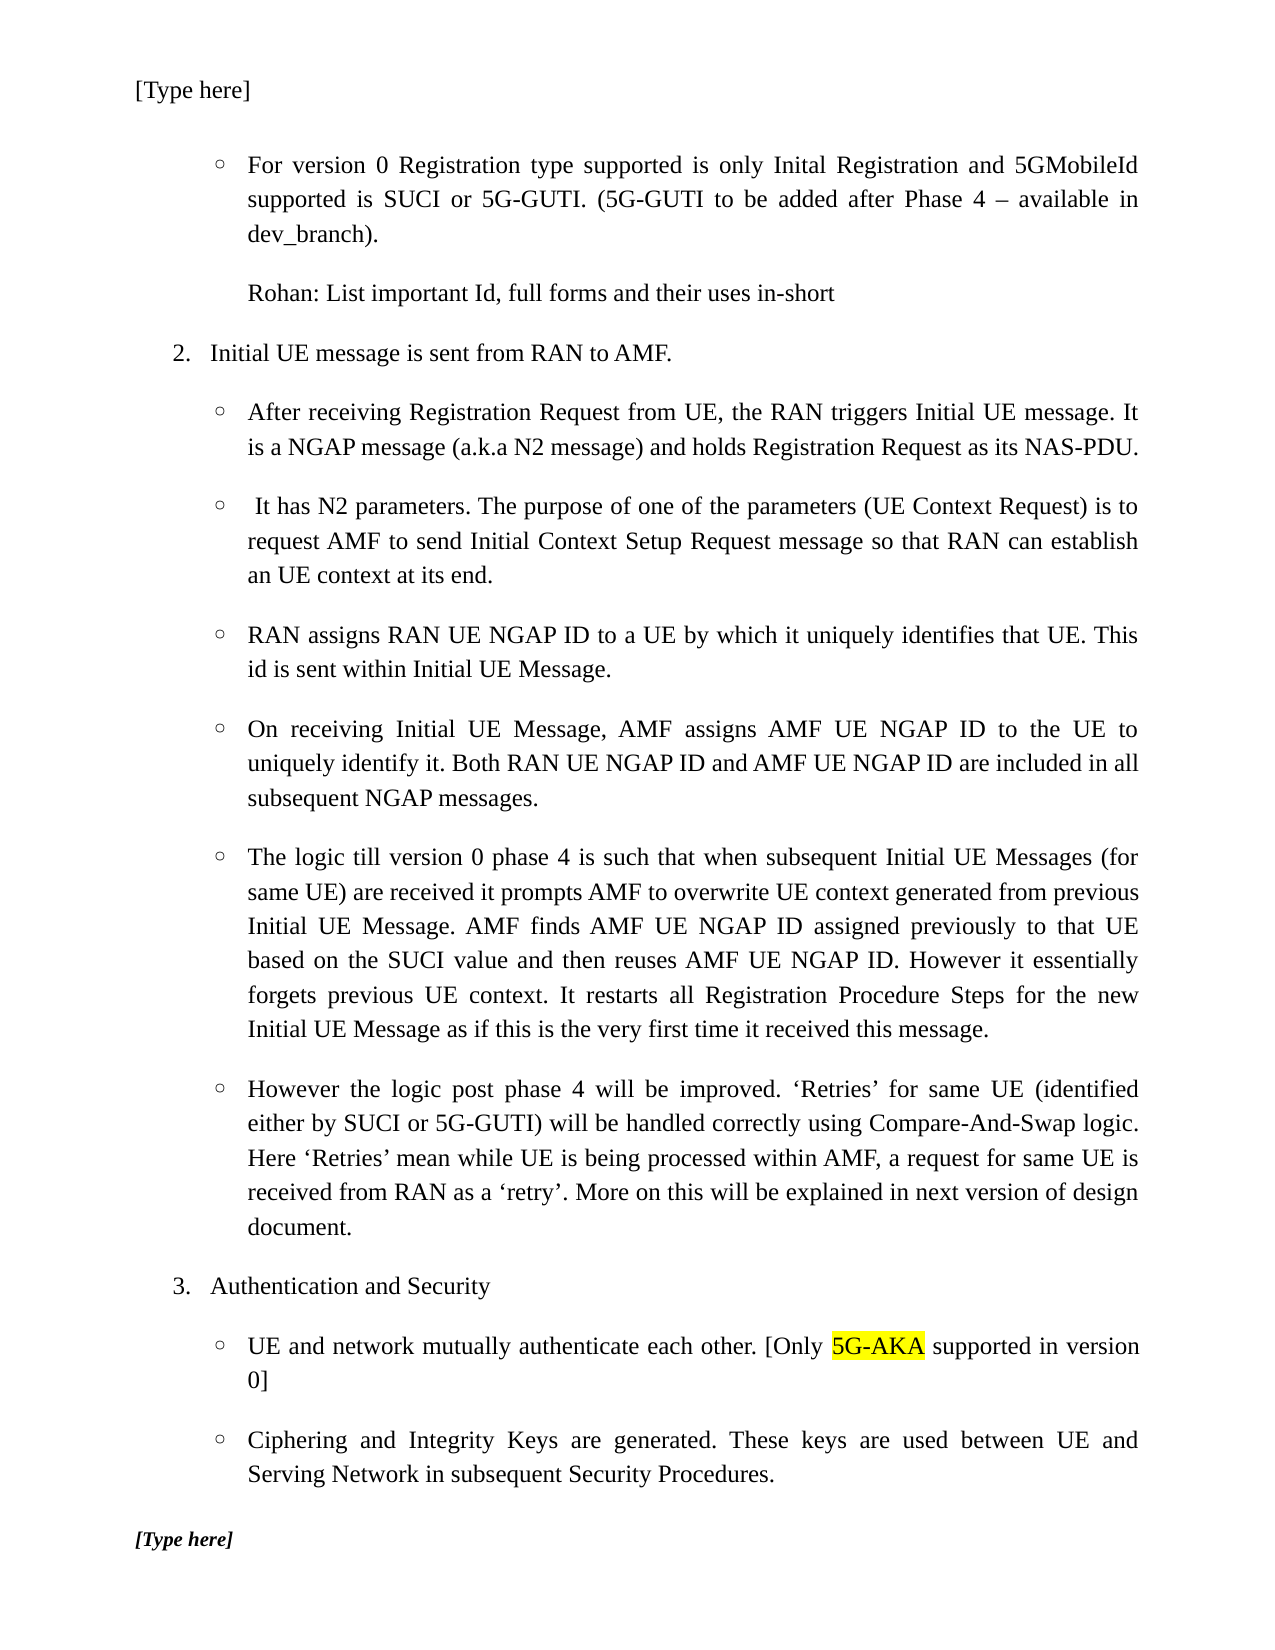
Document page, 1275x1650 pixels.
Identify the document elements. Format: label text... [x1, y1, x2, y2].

list Authentication and Security [172, 1271, 1140, 1300]
list However the logic post phase 4 will be improved. ‘Retries’ for same UE (identified either by SUCI or 5G-GUTI) will be handled correctly using Compare-And-Swap logic. Here ‘Retries’ mean while UE is being processed within AMF, a request for same UE is received from RAN as a ‘retry’. More on this will be explained in next version of design document. [210, 1074, 1140, 1241]
list Ciphering and Integrity Keys are generated. These keys are used between UE and Serving Network in subsequent Security Procedures. [210, 1425, 1140, 1488]
list The logic till version 0 phase 4 is such that when subsequent Initial UE Messages (for same UE) are received it prompts AMF to overwrite UE context generated from previous Initial UE Message. AMF finds AMF UE NGAP ID assigned previously to that UE based on the SUCI value and then reuses AMF UE NGAP ID. However it essentially forgets previous UE context. It restarts all Registration Procedure Steps for the new Initial UE Message as if this is the very first time it received this message. [210, 842, 1140, 1043]
list UE and network mutually authenticate each other. [Only 5G-AKA supported in version 0] [210, 1331, 1140, 1394]
list RAN assigns RAN UE NGAP ID to a UE by which it uniquely identifies that UE. This id is sent within Initial UE Message. [210, 620, 1140, 683]
list After receiving Registration Request from UE, the RAN triggers Initial UE message. It is a NGAP message (a.k.a N2 message) and holds Registration Request as its NAS-PDU. [210, 397, 1140, 461]
list Rohan: List important Id, full forms and their uses in-short [210, 278, 1140, 307]
list On receiving Initial UE Message, AMF assigns AMF UE NGAP ID to the UE to uniquely identify it. Both RAN UE NGAP ID and AMF UE NGAP ID are included in all subsequent NGAP messages. [210, 714, 1140, 811]
list It has N2 parameters. The purpose of one of the parameters (UE Context Request) is to request AMF to send Initial Context Setup Request message so that RAN can establish an UE context at its end. [210, 491, 1140, 589]
list Initial UE message is sent from RAN to AMF. [172, 338, 1140, 367]
list For version 0 Registration type supported is only Inital Registration and 5GMobileId supported is SUCI or 5G-GUTI. (5G-GUTI to be added after Phase 4 – available in dev_branch). [210, 150, 1140, 248]
